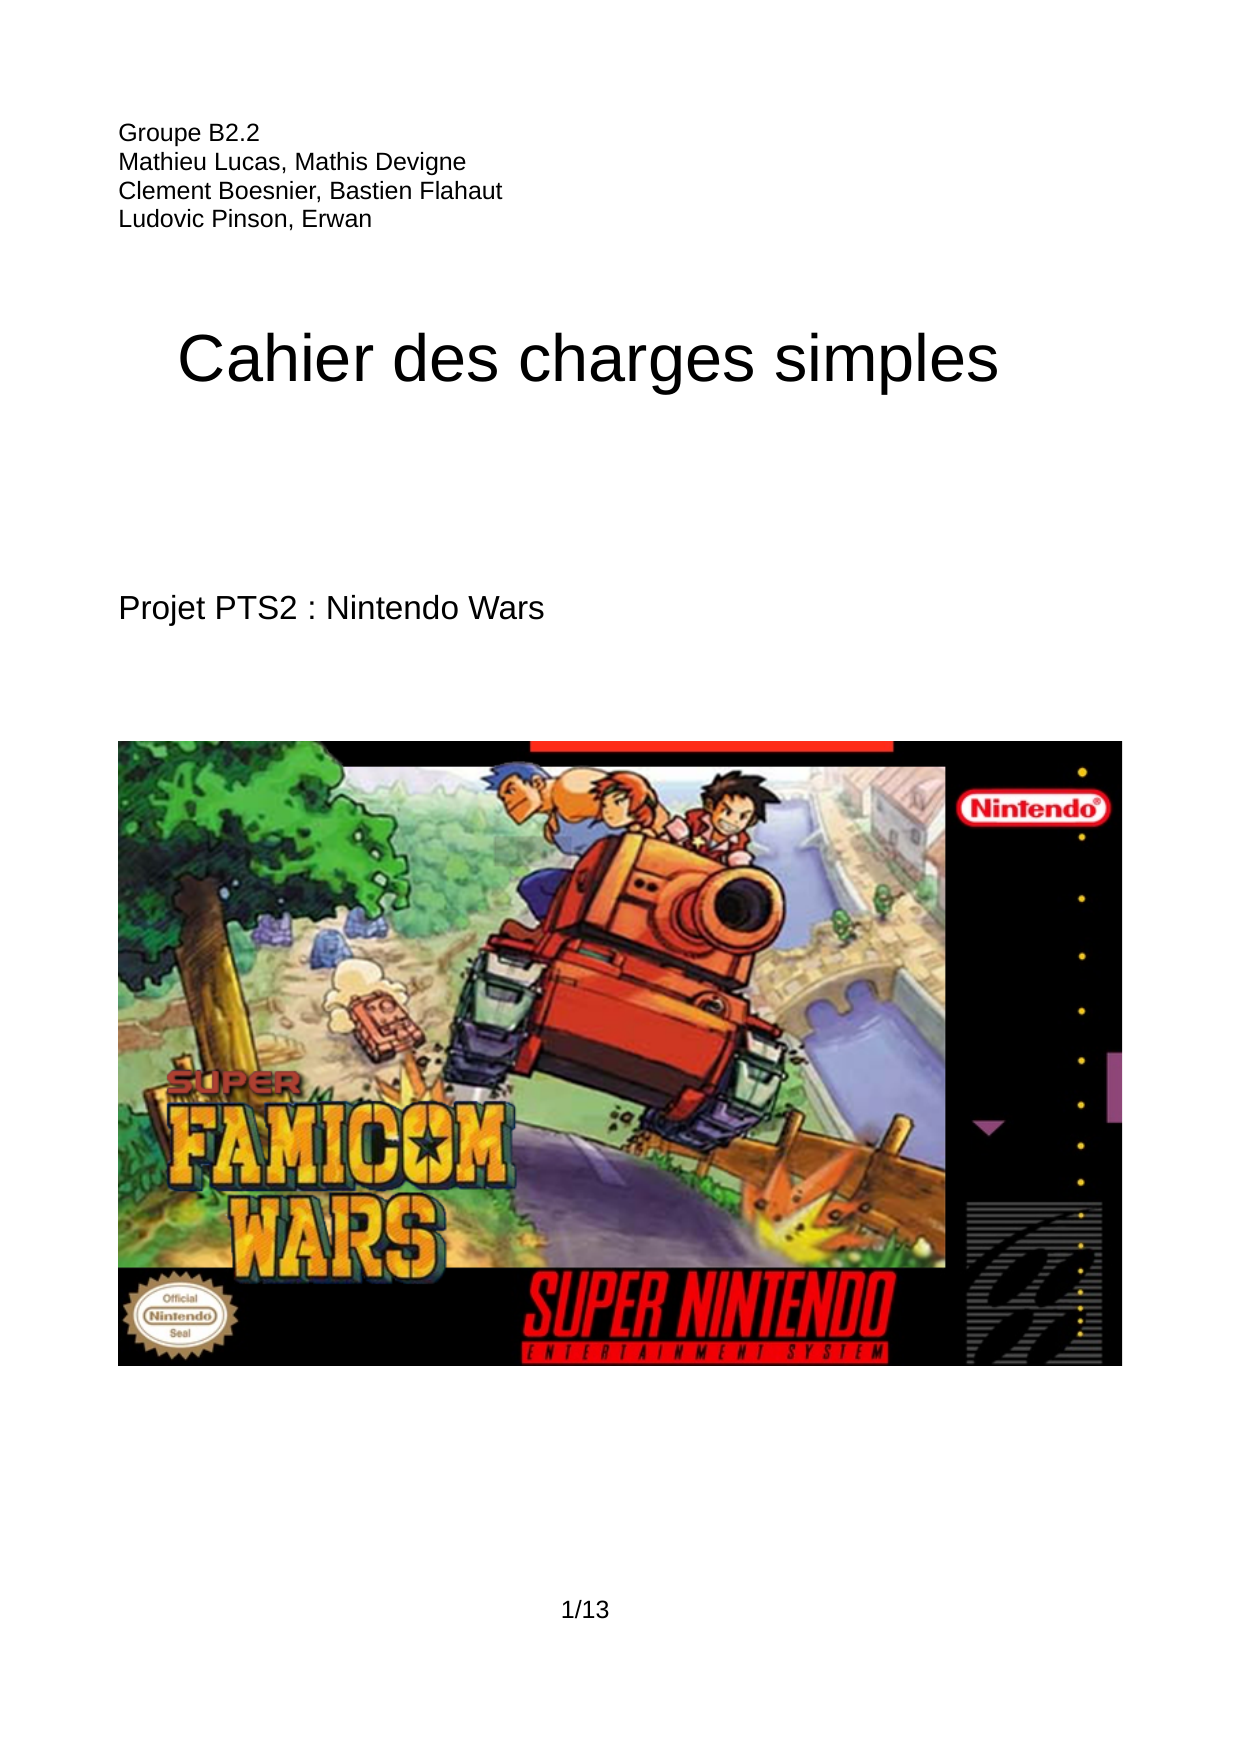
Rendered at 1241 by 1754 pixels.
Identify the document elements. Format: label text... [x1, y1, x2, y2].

text Mathieu Lucas, Mathis Devigne [118, 147, 1122, 176]
text Ludovic Pinson, Erwan [118, 204, 1122, 233]
text Groupe B2.2 [118, 118, 1122, 147]
text 1/13 [118, 1587, 1122, 1625]
text Projet PTS2 : Nintendo Wars [118, 588, 1122, 626]
text Cahier des charges simples [118, 319, 1122, 396]
text Clement Boesnier, Bastien Flahaut [118, 176, 1122, 204]
